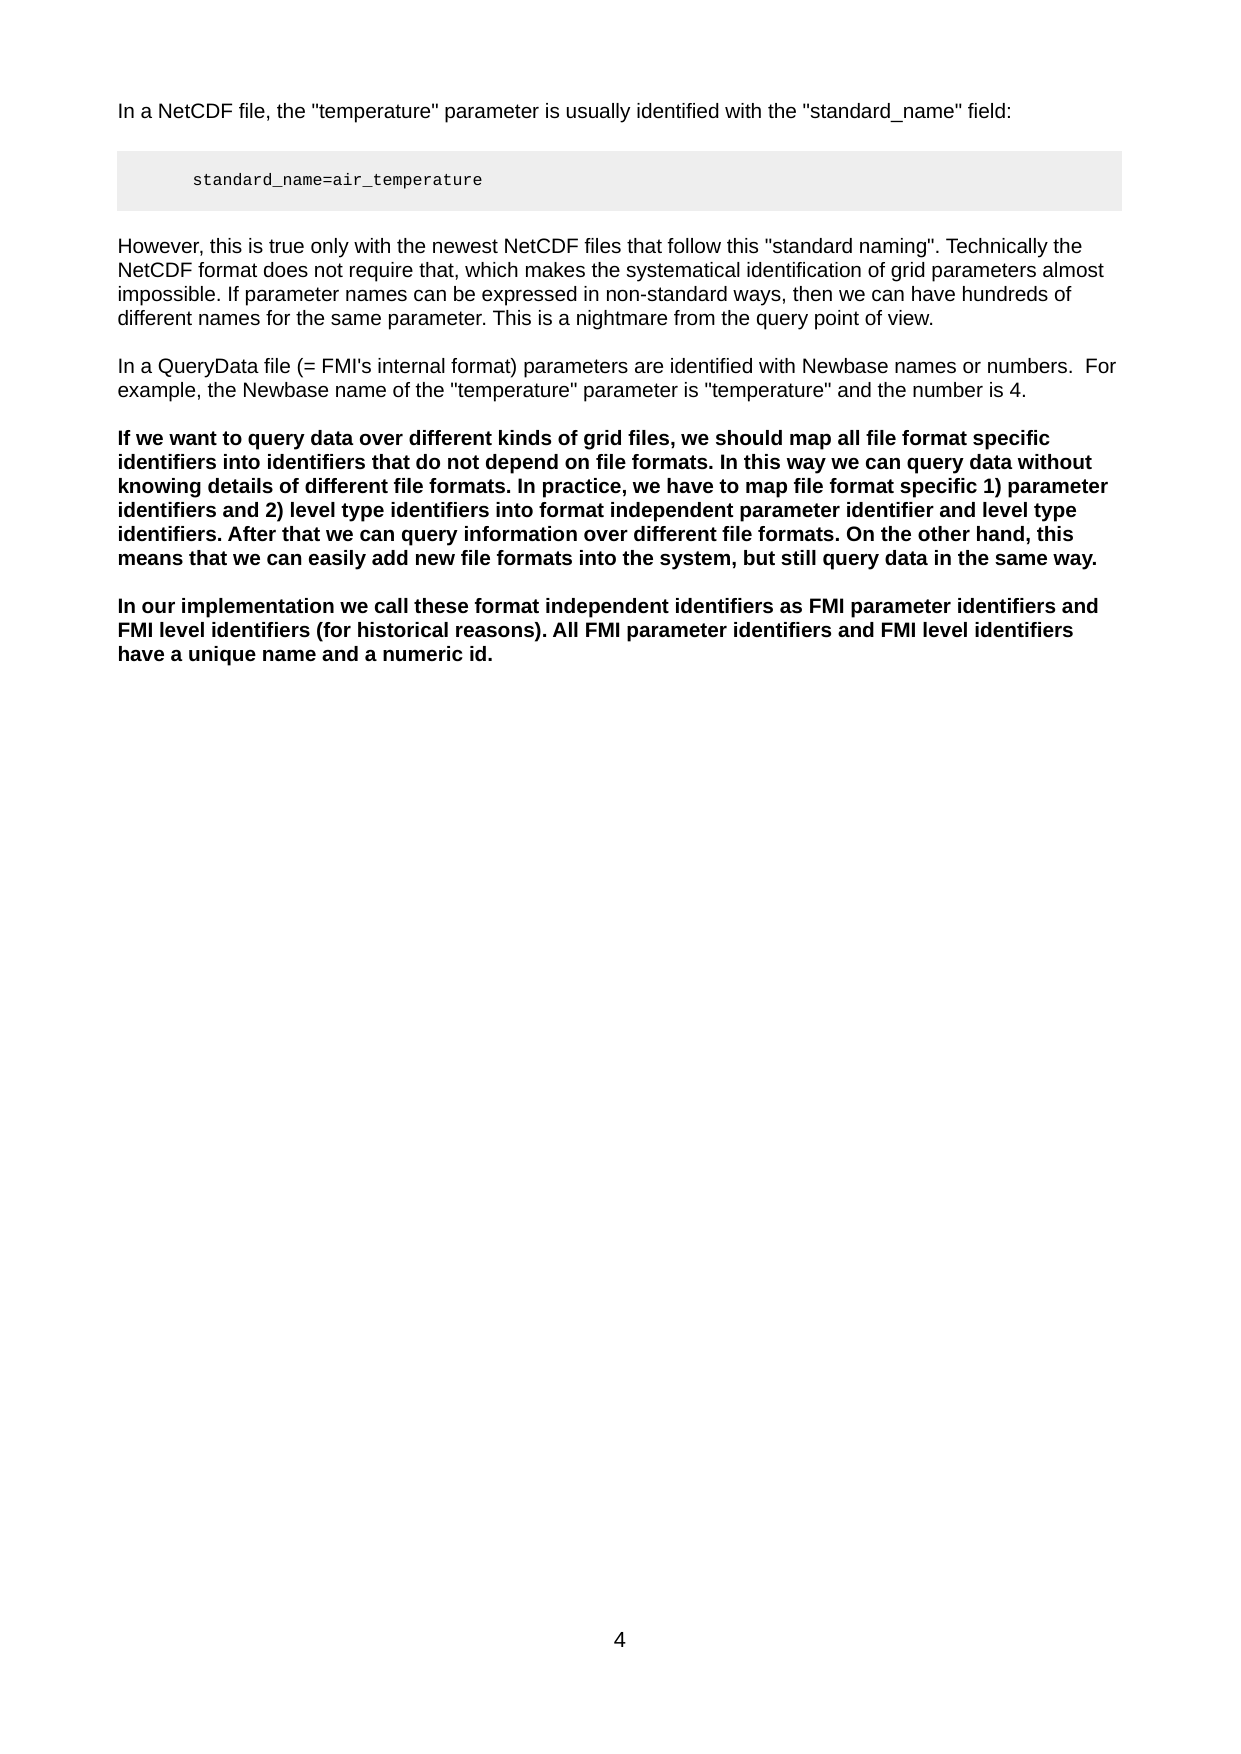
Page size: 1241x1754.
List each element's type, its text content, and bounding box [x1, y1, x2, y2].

text standard_name=air_temperature [117, 171, 1122, 190]
text In a NetCDF file, the "temperature" parameter is usually identified with the "standard_name" field: [117, 99, 1122, 123]
text If we want to query data over different kinds of grid files, we should map all file format specific identifiers into identifiers that do not depend on file formats. In this way we can query data without knowing details of different file formats. In practice, we have to map file format specific 1) parameter identifiers and 2) level type identifiers into format independent parameter identifier and level type identifiers. After that we can query information over different file formats. On the other hand, this means that we can easily add new file formats into the system, but still query data in the same way. [117, 426, 1122, 569]
text In a QueryData file (= FMI's internal format) parameters are identified with Newbase names or numbers. For example, the Newbase name of the "temperature" parameter is "temperature" and the number is 4. [117, 354, 1122, 402]
text However, this is true only with the newest NetCDF files that follow this "standard naming". Technically the NetCDF format does not require that, which makes the systematical identification of grid parameters almost impossible. If parameter names can be expressed in non-standard ways, then we can have hundreds of different names for the same parameter. This is a nightmare from the query point of view. [117, 234, 1122, 330]
text In our implementation we call these format independent identifiers as FMI parameter identifiers and FMI level identifiers (for historical reasons). All FMI parameter identifiers and FMI level identifiers have a unique name and a numeric id. [117, 593, 1122, 665]
